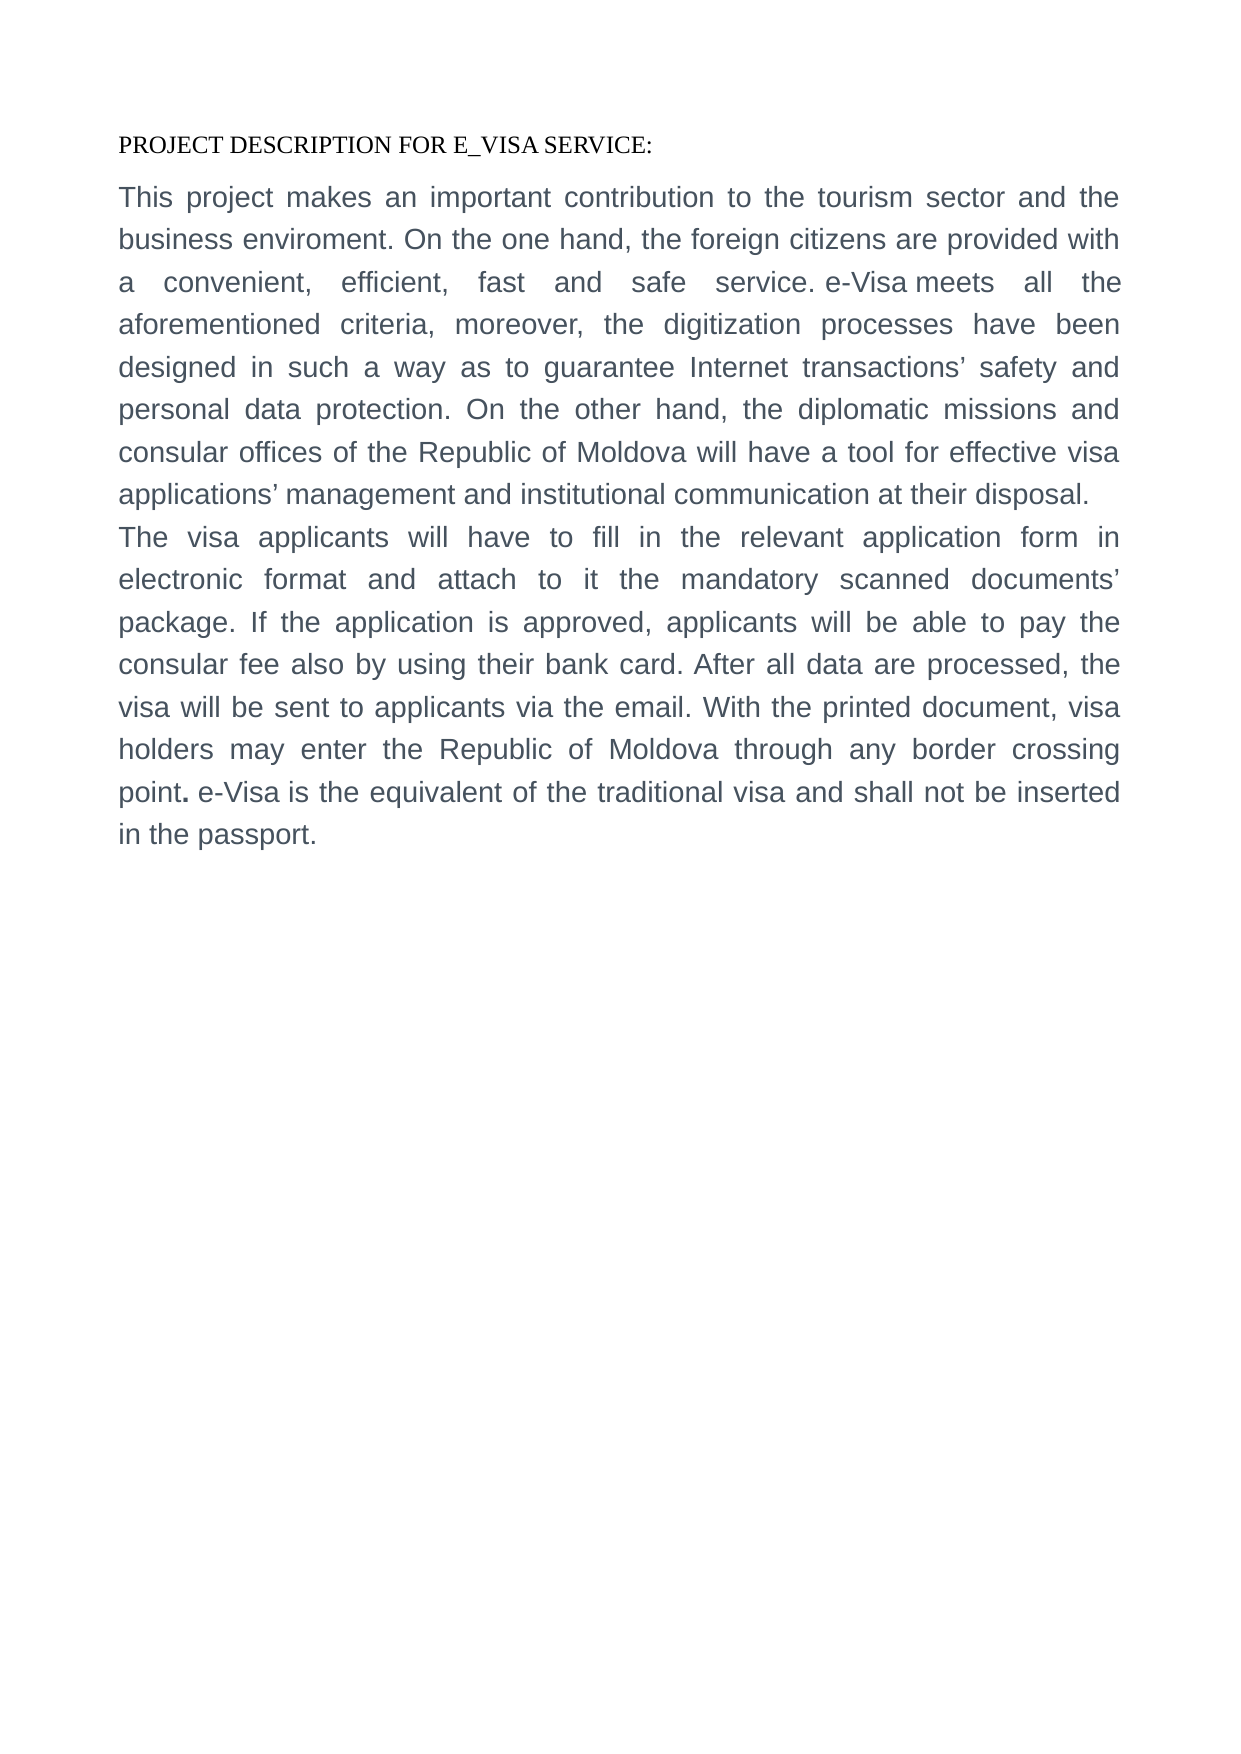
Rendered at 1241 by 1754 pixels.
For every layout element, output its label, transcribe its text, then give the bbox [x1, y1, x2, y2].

text PROJECT DESCRIPTION FOR E_VISA SERVICE: [118, 130, 1122, 159]
text This project makes an important contribution to the tourism sector and the business enviroment. On the one hand, the foreign citizens are provided with a convenient, efficient, fast and safe service. e-Visa meets all the aforementioned criteria, moreover, the digitization processes have been designed in such a way as to guarantee Internet transactions’ safety and personal data protection. On the other hand, the diplomatic missions and consular offices of the Republic of Moldova will have a tool for effective visa applications’ management and institutional communication at their disposal. [118, 171, 1122, 511]
text The visa applicants will have to fill in the relevant application form in electronic format and attach to it the mandatory scanned documents’ package. If the application is approved, applicants will be able to pay the consular fee also by using their bank card. After all data are processed, the visa will be sent to applicants via the email. With the printed document, visa holders may enter the Republic of Moldova through any border crossing point. e-Visa is the equivalent of the traditional visa and shall not be inserted in the passport. [118, 511, 1122, 851]
